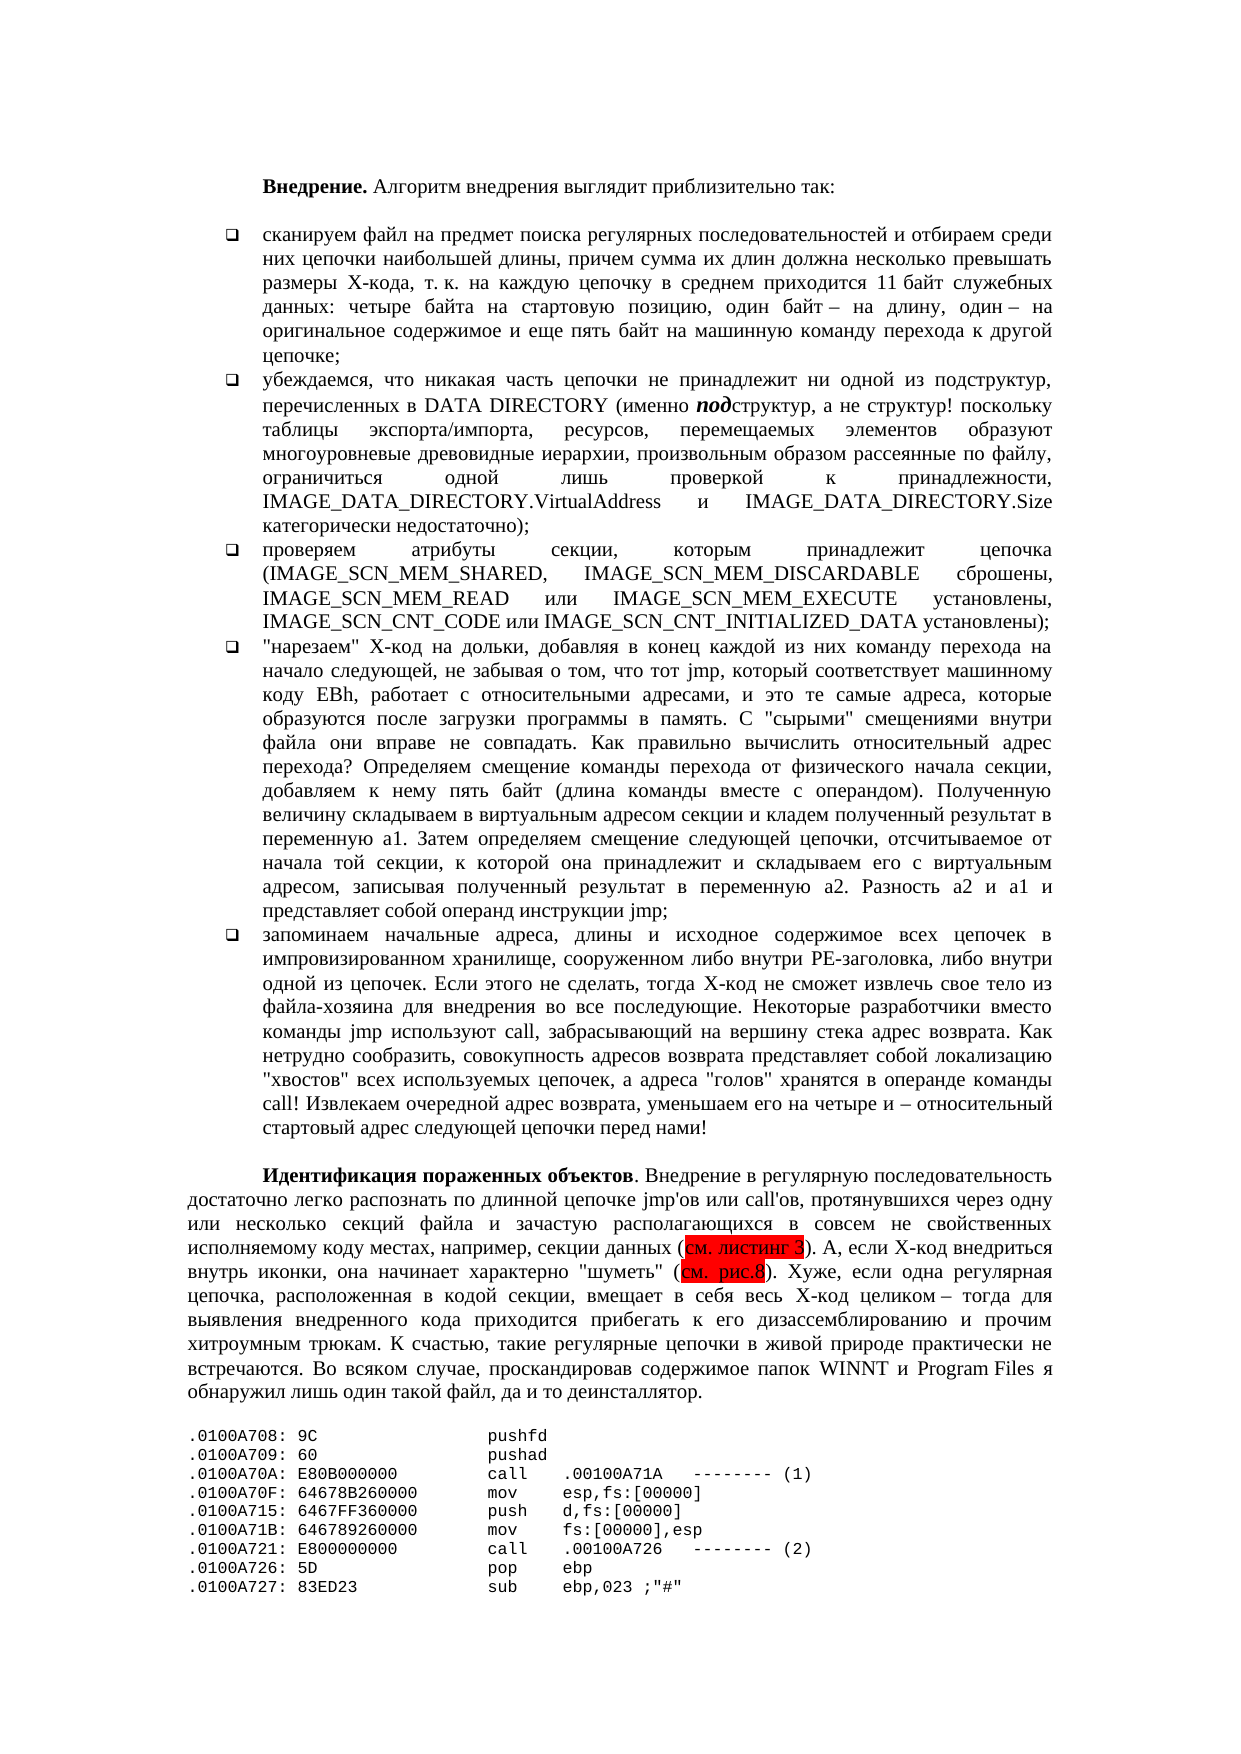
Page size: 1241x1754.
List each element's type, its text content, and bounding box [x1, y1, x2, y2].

text .0100A70A: E80B000000 call .00100A71A -------- (1) [187, 1465, 1053, 1484]
list убеждаемся, что никакая часть цепочки не принадлежит ни одной из подструктур, перечисленных в DATA DIRECTORY (именно подструктур, а не структур! поскольку таблицы экспорта/импорта, ресурсов, перемещаемых элементов образуют многоуровневые древовидные иерархии, произвольным образом рассеянные по файлу, ограничиться одной лишь проверкой к принадлежности, IMAGE_DATA_DIRECTORY.VirtualAddress и IMAGE_DATA_DIRECTORY.Size категорически недостаточно); [225, 367, 1053, 537]
list сканируем файл на предмет поиска регулярных последовательностей и отбираем среди них цепочки наибольшей длины, причем сумма их длин должна несколько превышать размеры X-кода, т. к. на каждую цепочку в среднем приходится 11 байт служебных данных: четыре байта на стартовую позицию, один байт – на длину, один – на оригинальное содержимое и еще пять байт на машинную команду перехода к другой цепочке; [225, 222, 1053, 367]
text .0100A71B: 646789260000 mov fs:[00000],esp [187, 1522, 1053, 1541]
text .0100A708: 9C pushfd [187, 1428, 1053, 1446]
text .0100A721: E800000000 call .00100A726 -------- (2) [187, 1541, 1053, 1559]
list проверяем атрибуты секции, которым принадлежит цепочка (IMAGE_SCN_MEM_SHARED, IMAGE_SCN_MEM_DISCARDABLE cброшены, IMAGE_SCN_MEM_READ или IMAGE_SCN_MEM_EXECUTE установлены, IMAGE_SCN_CNT_CODE или IMAGE_SCN_CNT_INITIALIZED_DATA установлены); [225, 537, 1053, 633]
text .0100A70F: 64678B260000 mov esp,fs:[00000] [187, 1484, 1053, 1503]
text .0100A715: 6467FF360000 push d,fs:[00000] [187, 1503, 1053, 1522]
text .0100A727: 83ED23 sub ebp,023 ;"#" [187, 1578, 1053, 1597]
text Идентификация пораженных объектов. Внедрение в регулярную последовательность достаточно легко распознать по длинной цепочке jmp'ов или call'ов, протянувшихся через одну или несколько секций файла и зачастую располагающихся в совсем не свойственных исполняемому коду местах, например, секции данных (см. листинг 3). А, если X-код внедриться внутрь иконки, она начинает характерно "шуметь" (см. рис.8). Хуже, если одна регулярная цепочка, расположенная в кодой секции, вмещает в себя весь X-код целиком – тогда для выявления внедренного кода приходится прибегать к его дизассемблированию и прочим хитроумным трюкам. К счастью, такие регулярные цепочки в живой природе практически не встречаются. Во всяком случае, проскандировав содержимое папок WINNT и Program Files я обнаружил лишь один такой файл, да и то деинсталлятор. [187, 1163, 1053, 1403]
list "нарезаем" X-код на дольки, добавляя в конец каждой из них команду перехода на начало следующей, не забывая о том, что тот jmp, который соответствует машинному коду EBh, работает с относительными адресами, и это те самые адреса, которые образуются после загрузки программы в память. С "сырыми" смещениями внутри файла они вправе не совпадать. Как правильно вычислить относительный адрес перехода? Определяем смещение команды перехода от физического начала секции, добавляем к нему пять байт (длина команды вместе с операндом). Полученную величину складываем в виртуальным адресом секции и кладем полученный результат в переменную a1. Затем определяем смещение следующей цепочки, отсчитываемое от начала той секции, к которой она принадлежит и складываем его с виртуальным адресом, записывая полученный результат в переменную a2. Разность a2 и a1 и представляет собой операнд инструкции jmp; [225, 633, 1053, 922]
text .0100A709: 60 pushad [187, 1446, 1053, 1465]
text .0100A726: 5D pop ebp [187, 1559, 1053, 1578]
list запоминаем начальные адреса, длины и исходное содержимое всех цепочек в импровизированном хранилище, сооруженном либо внутри PE-заголовка, либо внутри одной из цепочек. Если этого не сделать, тогда X-код не сможет извлечь свое тело из файла-хозяина для внедрения во все последующие. Некоторые разработчики вместо команды jmp используют call, забрасывающий на вершину стека адрес возврата. Как нетрудно сообразить, совокупность адресов возврата представляет собой локализацию "хвостов" всех используемых цепочек, а адреса "голов" хранятся в операнде команды call! Извлекаем очередной адрес возврата, уменьшаем его на четыре и – относительный стартовый адрес следующей цепочки перед нами! [225, 922, 1053, 1139]
text Внедрение. Алгоритм внедрения выглядит приблизительно так: [187, 174, 1053, 198]
